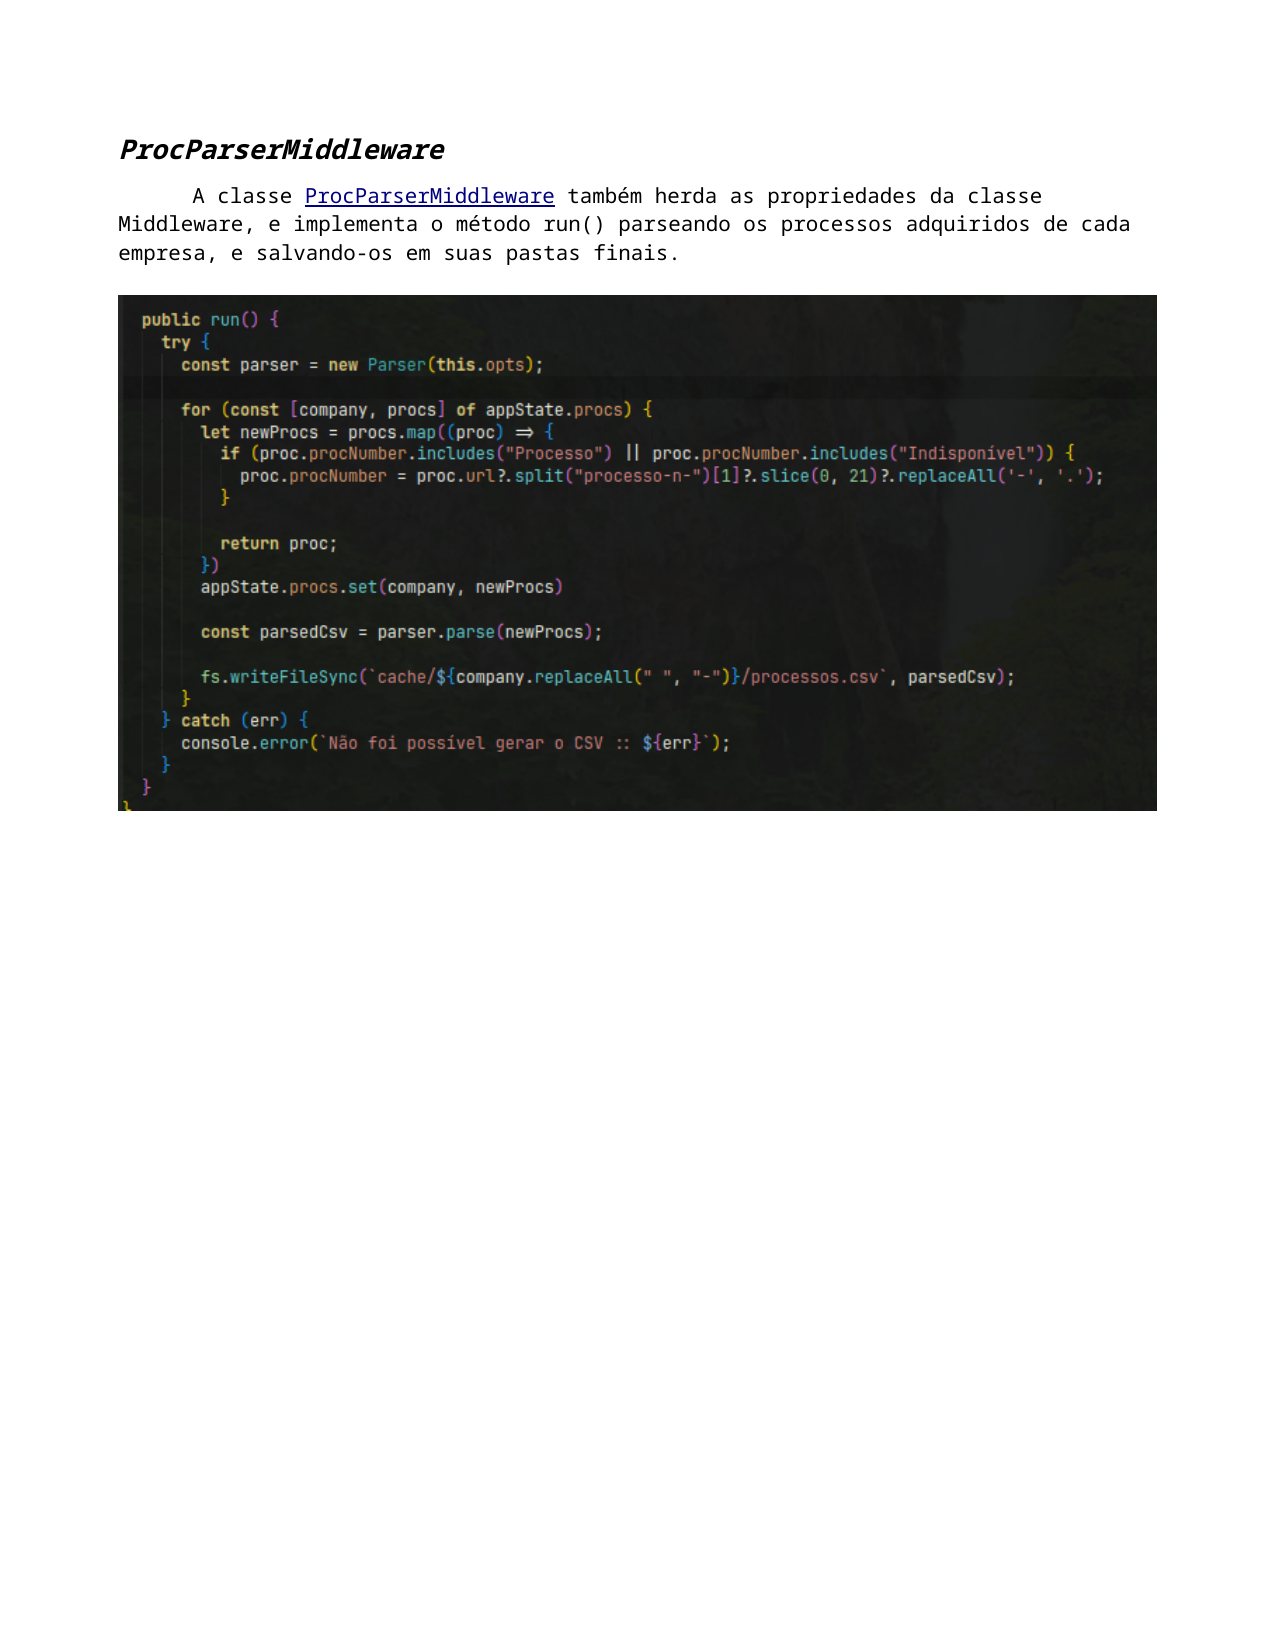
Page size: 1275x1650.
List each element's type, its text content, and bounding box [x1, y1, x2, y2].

picture [118, 295, 1157, 811]
text A classe ProcParserMiddleware também herda as propriedades da classe Middleware, e implementa o método run() parseando os processos adquiridos de cada empresa, e salvando-os em suas pastas finais. [118, 180, 1157, 266]
subtitle ProcParserMiddleware [118, 131, 1157, 167]
